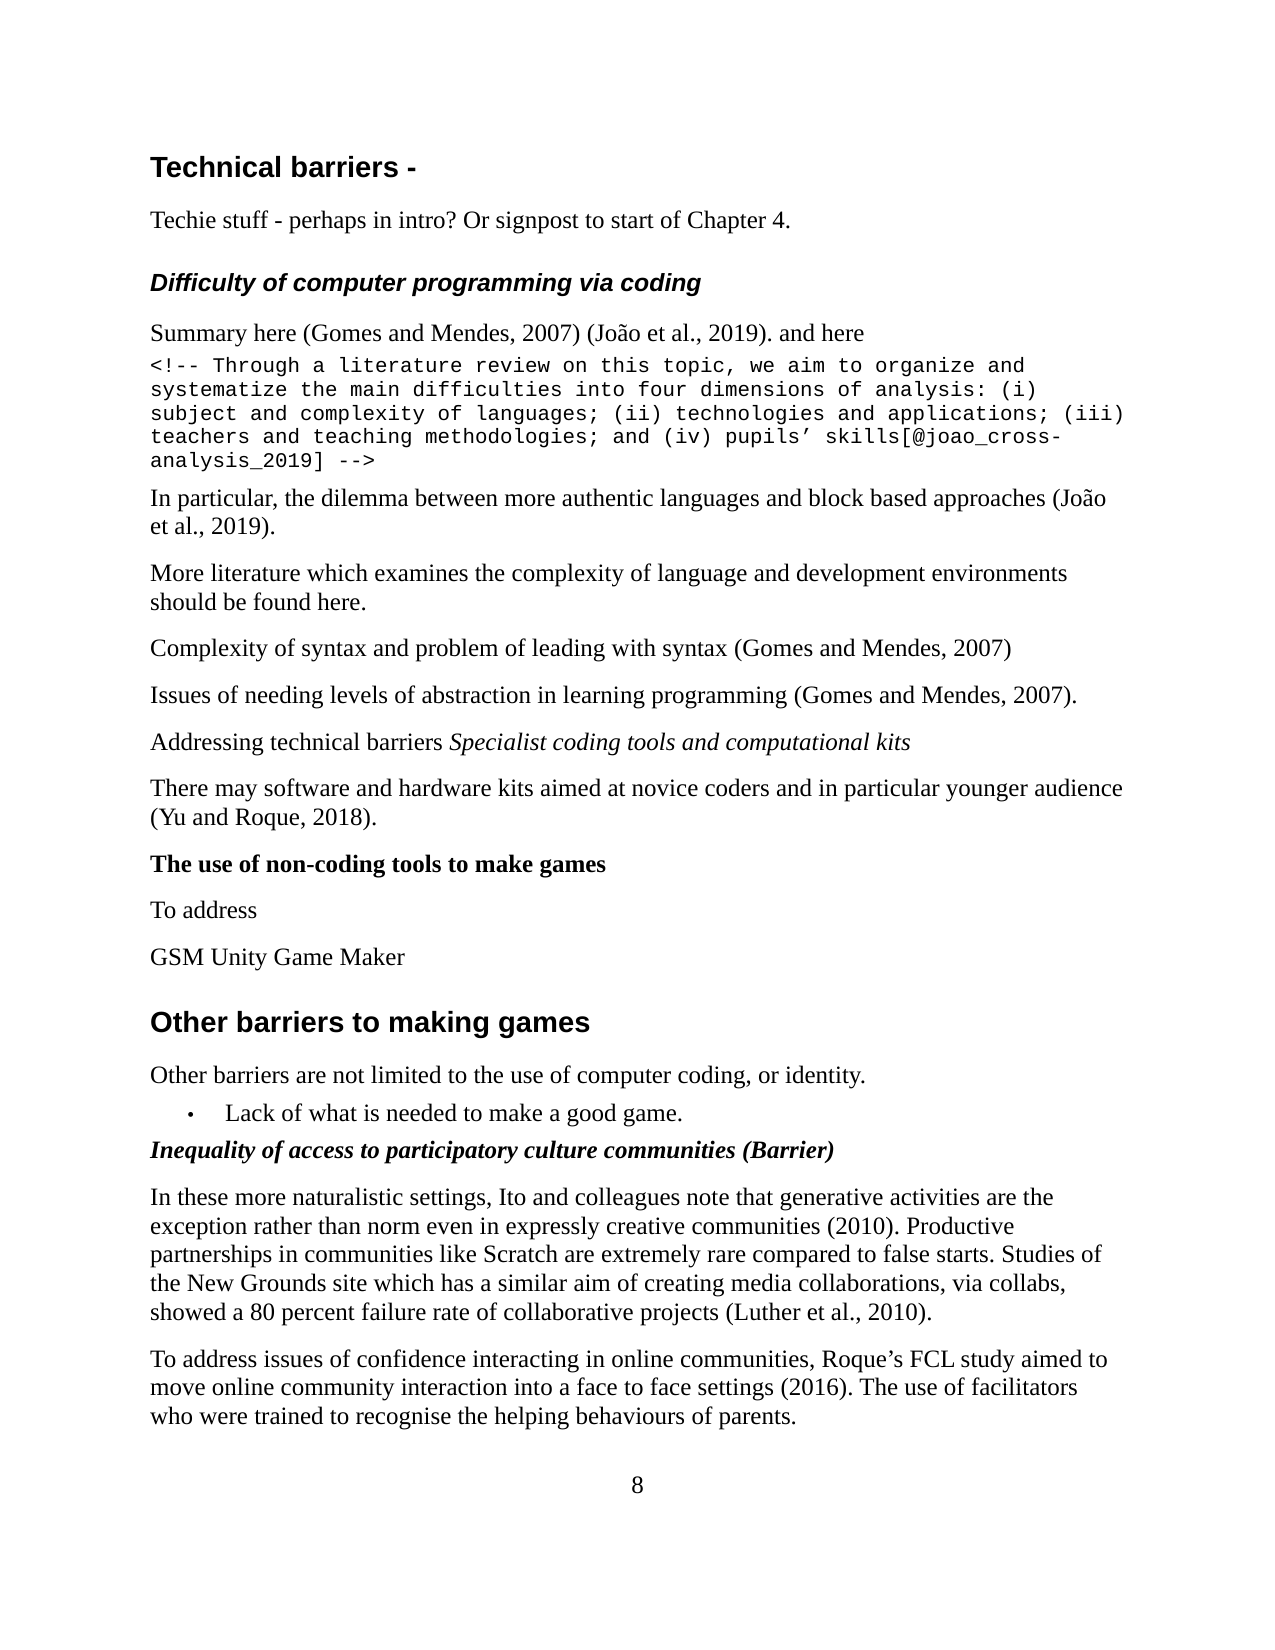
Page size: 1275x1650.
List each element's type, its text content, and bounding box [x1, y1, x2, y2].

text <!-- Through a literature review on this topic, we aim to organize and systematize the main difficulties into four dimensions of analysis: (i) subject and complexity of languages; (ii) technologies and applications; (iii) teachers and teaching methodologies; and (iv) pupils’ skills[@joao_cross-analysis_2019] --> [150, 355, 1125, 474]
subtitle Difficulty of computer programming via coding [150, 268, 1125, 296]
text Summary here (Gomes and Mendes, 2007) (João et al., 2019). and here [150, 318, 1125, 346]
text Inequality of access to participatory culture communities (Barrier) [150, 1135, 1125, 1164]
text More literature which examines the complexity of language and development environments should be found here. [150, 558, 1125, 616]
text Addressing technical barriers Specialist coding tools and computational kits [150, 727, 1125, 756]
text In particular, the dilemma between more authentic languages and block based approaches (João et al., 2019). [150, 483, 1125, 540]
text In these more naturalistic settings, Ito and colleagues note that generative activities are the exception rather than norm even in expressly creative communities (2010). Productive partnerships in communities like Scratch are extremely rare compared to false starts. Studies of the New Grounds site which has a similar aim of creating media collaborations, via collabs, showed a 80 percent failure rate of collaborative projects (Luther et al., 2010). [150, 1182, 1125, 1326]
text Complexity of syntax and problem of leading with syntax (Gomes and Mendes, 2007) [150, 633, 1125, 662]
text Techie stuff - perhaps in intro? Or signpost to start of Chapter 4. [150, 205, 1125, 234]
list Lack of what is needed to make a good game. [187, 1098, 1125, 1126]
subtitle Other barriers to making games [150, 1005, 1125, 1038]
text To address [150, 896, 1125, 924]
text To address issues of confidence interacting in online communities, Roque’s FCL study aimed to move online community interaction into a face to face settings (2016). The use of facilitators who were trained to recognise the helping behaviours of parents. [150, 1344, 1125, 1430]
text Issues of needing levels of abstraction in learning programming (Gomes and Mendes, 2007). [150, 680, 1125, 709]
subtitle Technical barriers - [150, 150, 1125, 183]
text The use of non-coding tools to make games [150, 849, 1125, 878]
text Other barriers are not limited to the use of computer coding, or identity. [150, 1060, 1125, 1089]
text GSM Unity Game Maker [150, 942, 1125, 971]
text There may software and hardware kits aimed at novice coders and in particular younger audience (Yu and Roque, 2018). [150, 773, 1125, 831]
